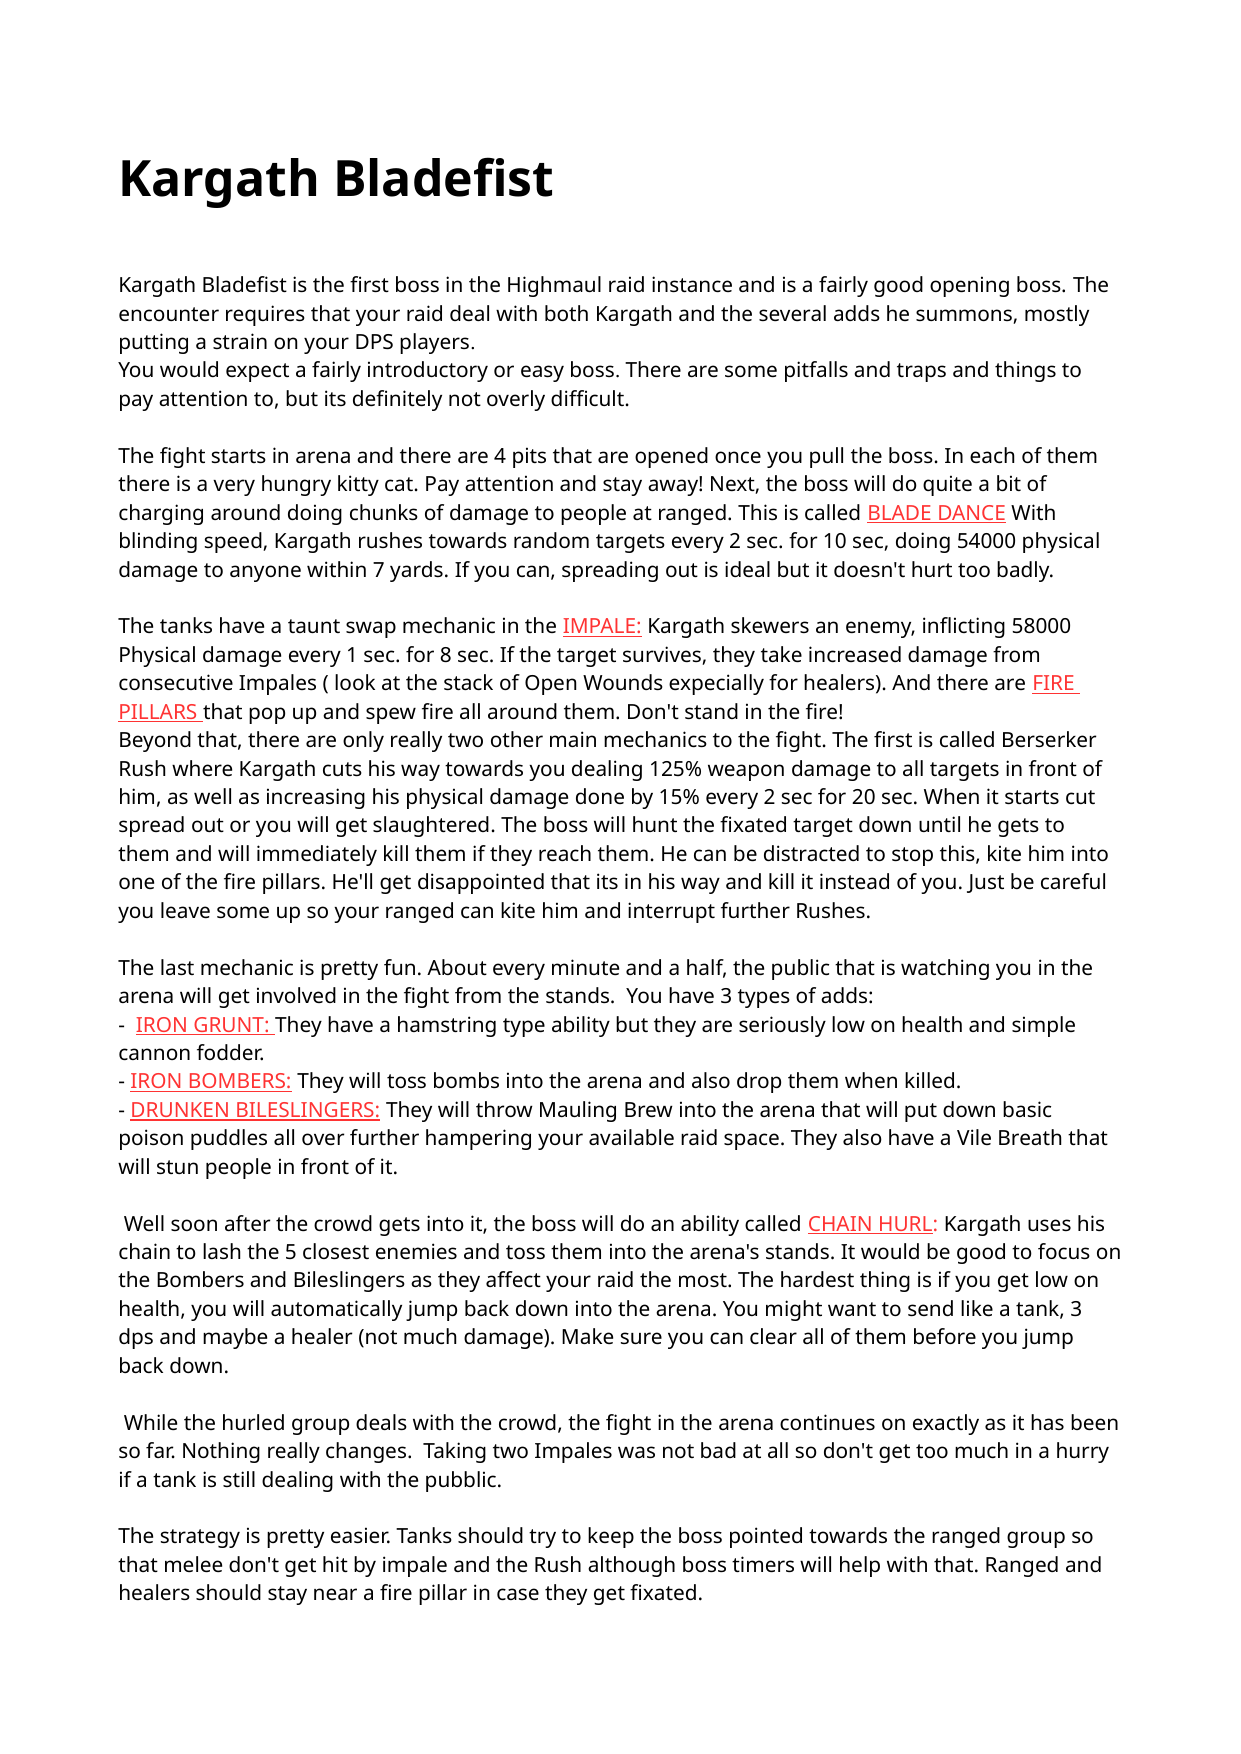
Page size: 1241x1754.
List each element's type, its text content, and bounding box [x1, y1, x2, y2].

text Kargath Bladefist is the first boss in the Highmaul raid instance and is a fairly good opening boss. The encounter requires that your raid deal with both Kargath and the several adds he summons, mostly putting a strain on your DPS players. [118, 270, 1122, 356]
text The tanks have a taunt swap mechanic in the IMPALE: Kargath skewers an enemy, inflicting 58000 Physical damage every 1 sec. for 8 sec. If the target survives, they take increased damage from consecutive Impales ( look at the stack of Open Wounds expecially for healers). And there are FIRE PILLARS that pop up and spew fire all around them. Don't stand in the fire! [118, 612, 1122, 725]
subtitle Kargath Bladefist [118, 143, 1122, 211]
text Beyond that, there are only really two other main mechanics to the fight. The first is called Berserker Rush where Kargath cuts his way towards you dealing 125% weapon damage to all targets in front of him, as well as increasing his physical damage done by 15% every 2 sec for 20 sec. When it starts cut spread out or you will get slaughtered. The boss will hunt the fixated target down until he gets to them and will immediately kill them if they reach them. He can be distracted to stop this, kite him into one of the fire pillars. He'll get disappointed that its in his way and kill it instead of you. Just be careful you leave some up so your ranged can kite him and interrupt further Rushes. [118, 725, 1122, 924]
text - IRON BOMBERS: They will toss bombs into the arena and also drop them when killed. [118, 1067, 1122, 1095]
text While the hurled group deals with the crowd, the fight in the arena continues on exactly as it has been so far. Nothing really changes. Taking two Impales was not bad at all so don't get too much in a hurry if a tank is still dealing with the pubblic. [118, 1408, 1122, 1493]
text You would expect a fairly introductory or easy boss. There are some pitfalls and traps and things to pay attention to, but its definitely not overly difficult. [118, 356, 1122, 412]
text The last mechanic is pretty fun. About every minute and a half, the public that is watching you in the arena will get involved in the fight from the stands. You have 3 types of adds: [118, 953, 1122, 1010]
text The strategy is pretty easier. Tanks should try to keep the boss pointed towards the ranged group so that melee don't get hit by impale and the Rush although boss timers will help with that. Ranged and healers should stay near a fire pillar in case they get fixated. [118, 1522, 1122, 1607]
text Well soon after the crowd gets into it, the boss will do an ability called CHAIN HURL: Kargath uses his chain to lash the 5 closest enemies and toss them into the arena's stands. It would be good to focus on the Bombers and Bileslingers as they affect your raid the most. The hardest thing is if you get low on health, you will automatically jump back down into the arena. You might want to send like a tank, 3 dps and maybe a healer (not much damage). Make sure you can clear all of them before you jump back down. [118, 1209, 1122, 1379]
text - IRON GRUNT: They have a hamstring type ability but they are seriously low on health and simple cannon fodder. [118, 1010, 1122, 1067]
text - DRUNKEN BILESLINGERS: They will throw Mauling Brew into the arena that will put down basic poison puddles all over further hampering your available raid space. They also have a Vile Breath that will stun people in front of it. [118, 1095, 1122, 1180]
text The fight starts in arena and there are 4 pits that are opened once you pull the boss. In each of them there is a very hungry kitty cat. Pay attention and stay away! Next, the boss will do quite a bit of charging around doing chunks of damage to people at ranged. This is called BLADE DANCE With blinding speed, Kargath rushes towards random targets every 2 sec. for 10 sec, doing 54000 physical damage to anyone within 7 yards. If you can, spreading out is ideal but it doesn't hurt too badly. [118, 441, 1122, 583]
